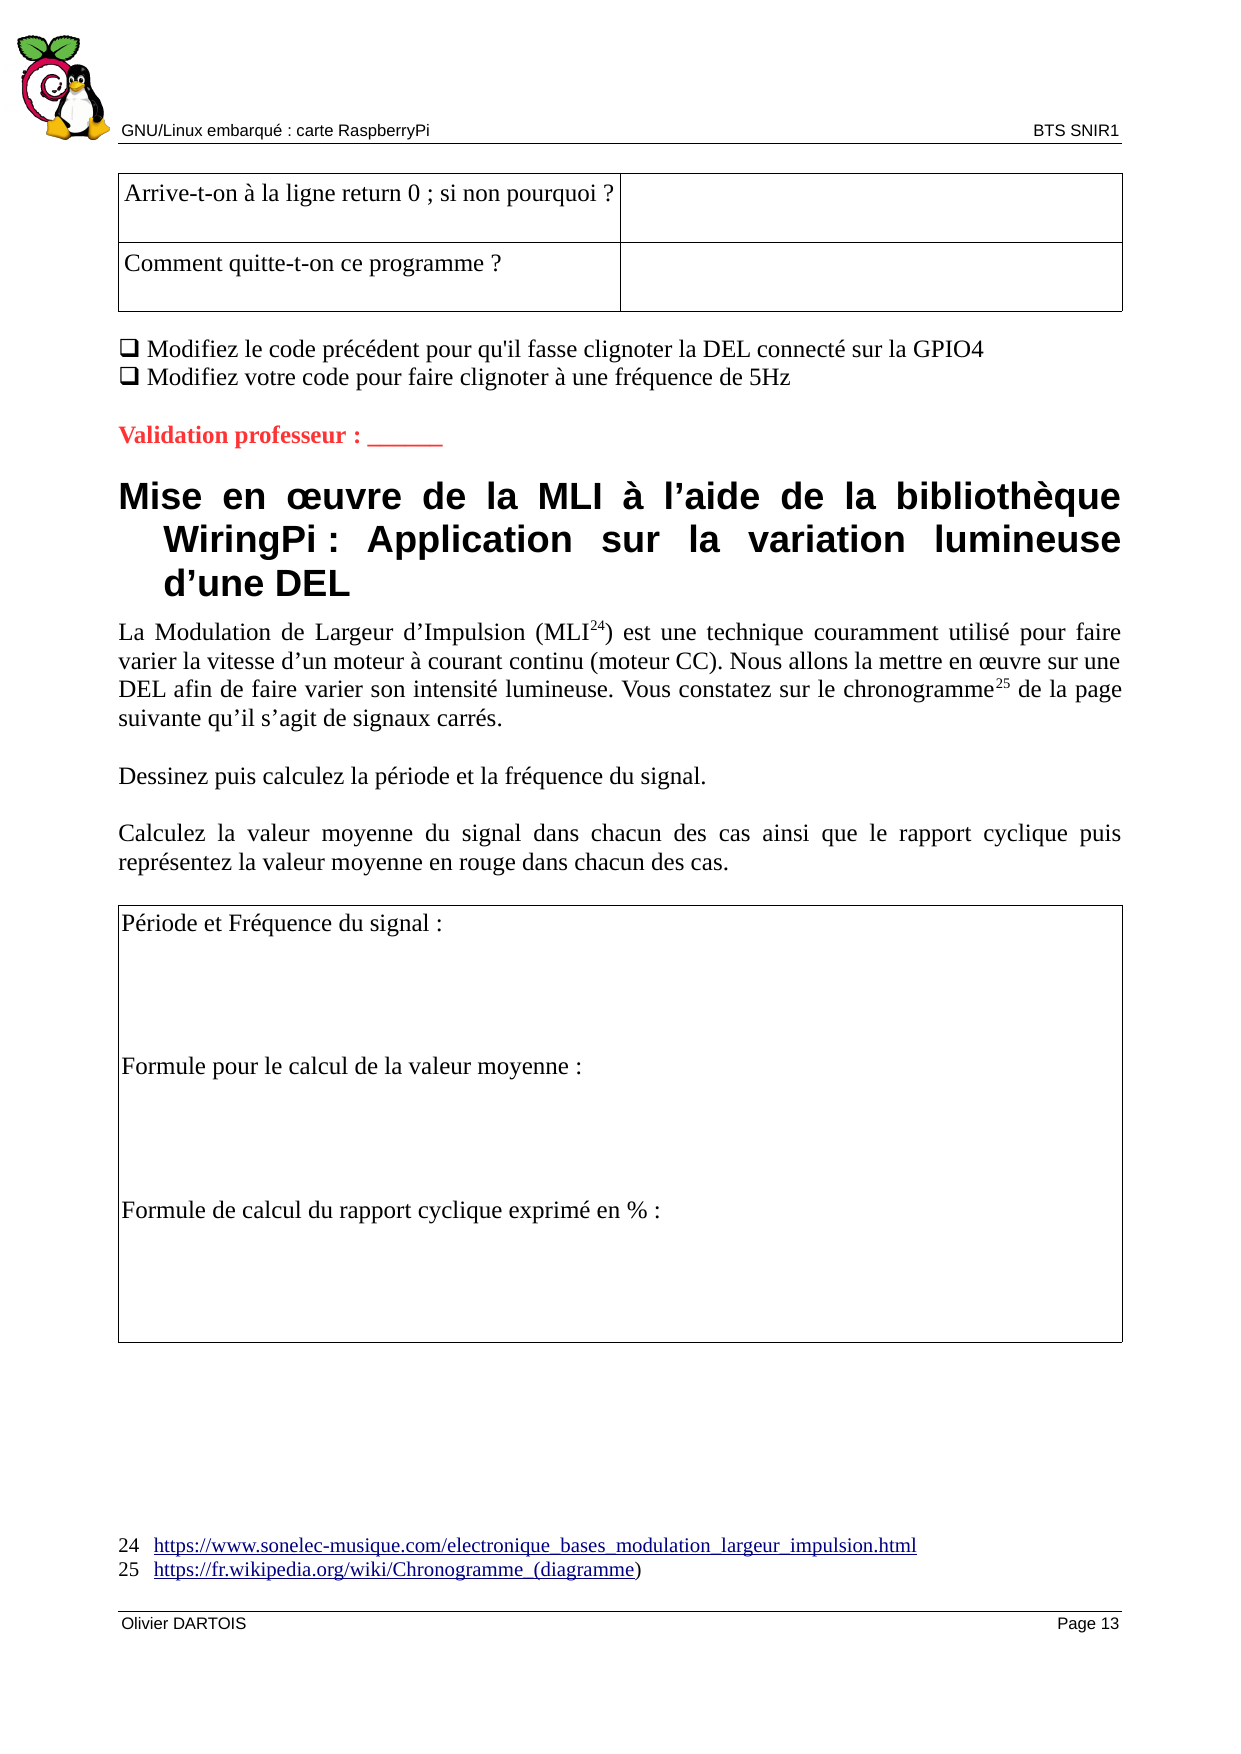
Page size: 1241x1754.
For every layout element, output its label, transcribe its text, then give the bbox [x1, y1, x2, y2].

text https://www.sonelec-musique.com/electronique_bases_modulation_largeur_impulsion.html [118, 1533, 1122, 1557]
text ❑ Modifiez votre code pour faire clignoter à une fréquence de 5Hz [118, 362, 1122, 391]
table_cell [621, 243, 1122, 311]
subtitle Mise en œuvre de la MLI à l’aide de la bibliothèque WiringPi : Application sur la variation lumineuse d’une DEL [118, 474, 1122, 604]
text Validation professeur : ______ [118, 420, 1122, 449]
text Formule de calcul du rapport cyclique exprimé en % : [119, 1192, 1122, 1224]
text Formule pour le calcul de la valeur moyenne : [119, 1048, 1122, 1080]
text ❑ Modifiez le code précédent pour qu'il fasse clignoter la DEL connecté sur la GPIO4 [118, 334, 1122, 362]
text https://fr.wikipedia.org/wiki/Chronogramme_(diagramme) [118, 1557, 1122, 1581]
table_cell Arrive-t-on à la ligne return 0 ; si non pourquoi ? [119, 174, 620, 242]
picture [0, 31, 112, 142]
table_cell Comment quitte-t-on ce programme ? [119, 243, 620, 311]
text Dessinez puis calculez la période et la fréquence du signal. [118, 761, 1122, 789]
text Calculez la valeur moyenne du signal dans chacun des cas ainsi que le rapport cyclique puis représentez la valeur moyenne en rouge dans chacun des cas. [118, 818, 1122, 876]
text Période et Fréquence du signal : [119, 906, 1122, 936]
table_cell [621, 174, 1122, 242]
text La Modulation de Largeur d’Impulsion (MLI) est une technique couramment utilisé pour faire varier la vitesse d’un moteur à courant continu (moteur CC). Nous allons la mettre en œuvre sur une DEL afin de faire varier son intensité lumineuse. Vous constatez sur le chronogramme de la page suivante qu’il s’agit de signaux carrés. [118, 617, 1122, 732]
